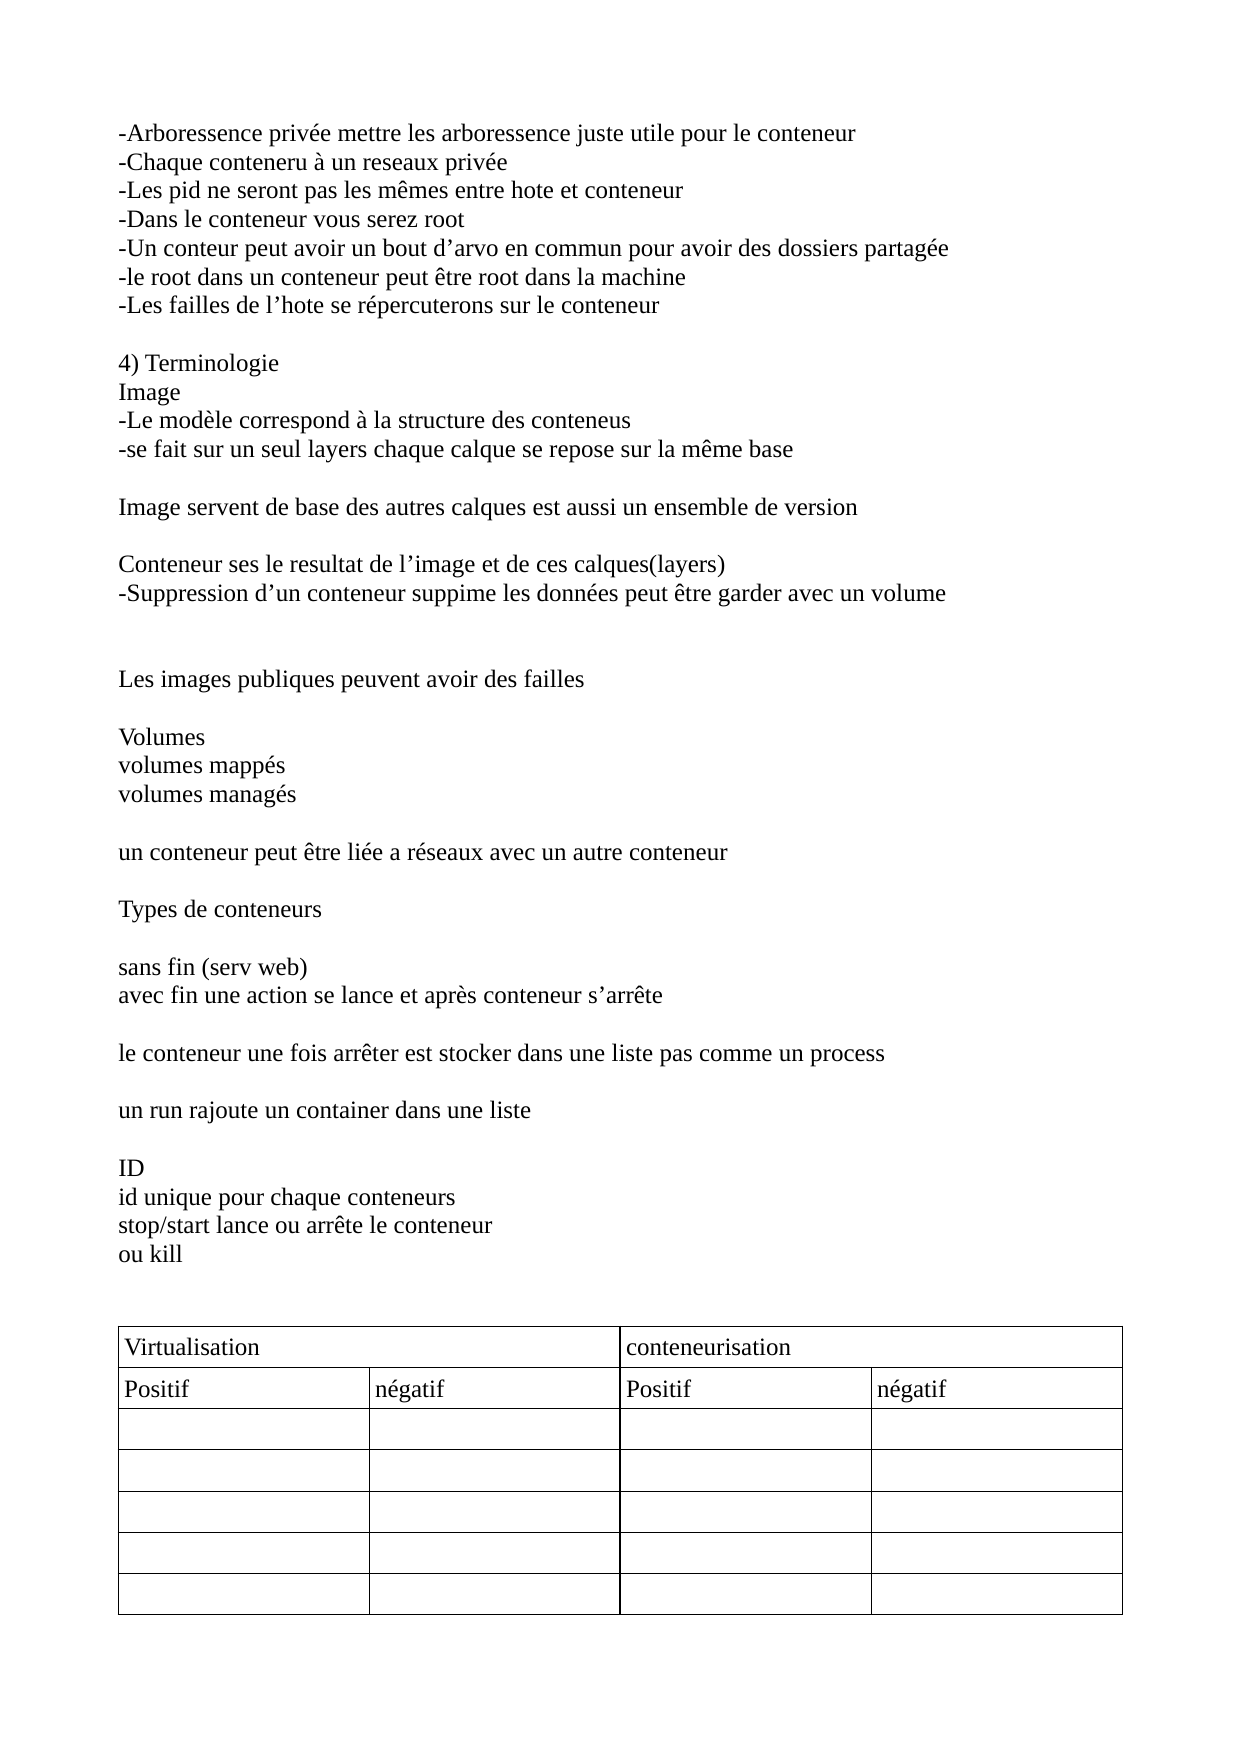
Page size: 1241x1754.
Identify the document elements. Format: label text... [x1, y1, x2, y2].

table_cell négatif [370, 1368, 619, 1408]
text ou kill [118, 1239, 1122, 1268]
text -Un conteur peut avoir un bout d’arvo en commun pour avoir des dossiers partagée [118, 233, 1122, 262]
text Types de conteneurs [118, 894, 1122, 923]
table_cell [872, 1574, 1122, 1614]
text id unique pour chaque conteneurs [118, 1182, 1122, 1211]
table_cell [872, 1409, 1122, 1449]
text -Arboressence privée mettre les arboressence juste utile pour le conteneur [118, 118, 1122, 147]
table_cell [370, 1450, 619, 1491]
text stop/start lance ou arrête le conteneur [118, 1211, 1122, 1239]
table_cell [621, 1574, 871, 1614]
text -se fait sur un seul layers chaque calque se repose sur la même base [118, 434, 1122, 463]
text Image servent de base des autres calques est aussi un ensemble de version [118, 492, 1122, 521]
table_cell [621, 1450, 871, 1491]
table_header conteneurisation [621, 1327, 1122, 1367]
table_cell négatif [872, 1368, 1122, 1408]
text -Dans le conteneur vous serez root [118, 204, 1122, 233]
table_cell [872, 1450, 1122, 1491]
text ID [118, 1153, 1122, 1182]
table_cell [119, 1574, 369, 1614]
table_cell [872, 1533, 1122, 1573]
text volumes managés [118, 779, 1122, 808]
table_cell [119, 1450, 369, 1491]
text le conteneur une fois arrêter est stocker dans une liste pas comme un process [118, 1038, 1122, 1067]
text -le root dans un conteneur peut être root dans la machine [118, 262, 1122, 291]
text avec fin une action se lance et après conteneur s’arrête [118, 981, 1122, 1009]
table_cell [872, 1492, 1122, 1532]
table_cell [370, 1409, 619, 1449]
text volumes mappés [118, 751, 1122, 779]
table_cell [621, 1492, 871, 1532]
table_cell [370, 1574, 619, 1614]
table_cell [621, 1409, 871, 1449]
text -Le modèle correspond à la structure des conteneus [118, 406, 1122, 434]
text Volumes [118, 722, 1122, 751]
table_cell [370, 1492, 619, 1532]
table_cell [370, 1533, 619, 1573]
text -Les pid ne seront pas les mêmes entre hote et conteneur [118, 176, 1122, 204]
table_cell [119, 1492, 369, 1532]
text -Les failles de l’hote se répercuterons sur le conteneur [118, 291, 1122, 319]
table_cell [621, 1533, 871, 1573]
text Conteneur ses le resultat de l’image et de ces calques(layers) [118, 549, 1122, 578]
text un run rajoute un container dans une liste [118, 1096, 1122, 1124]
text -Chaque conteneru à un reseaux privée [118, 147, 1122, 176]
text Les images publiques peuvent avoir des failles [118, 664, 1122, 693]
table_cell Positif [621, 1368, 871, 1408]
text un conteneur peut être liée a réseaux avec un autre conteneur [118, 837, 1122, 866]
table_cell [119, 1533, 369, 1573]
table_cell Positif [119, 1368, 369, 1408]
text sans fin (serv web) [118, 952, 1122, 981]
text Image [118, 377, 1122, 406]
table_cell [119, 1409, 369, 1449]
table_header Virtualisation [119, 1327, 619, 1367]
text -Suppression d’un conteneur suppime les données peut être garder avec un volume [118, 578, 1122, 607]
text 4) Terminologie [118, 348, 1122, 377]
